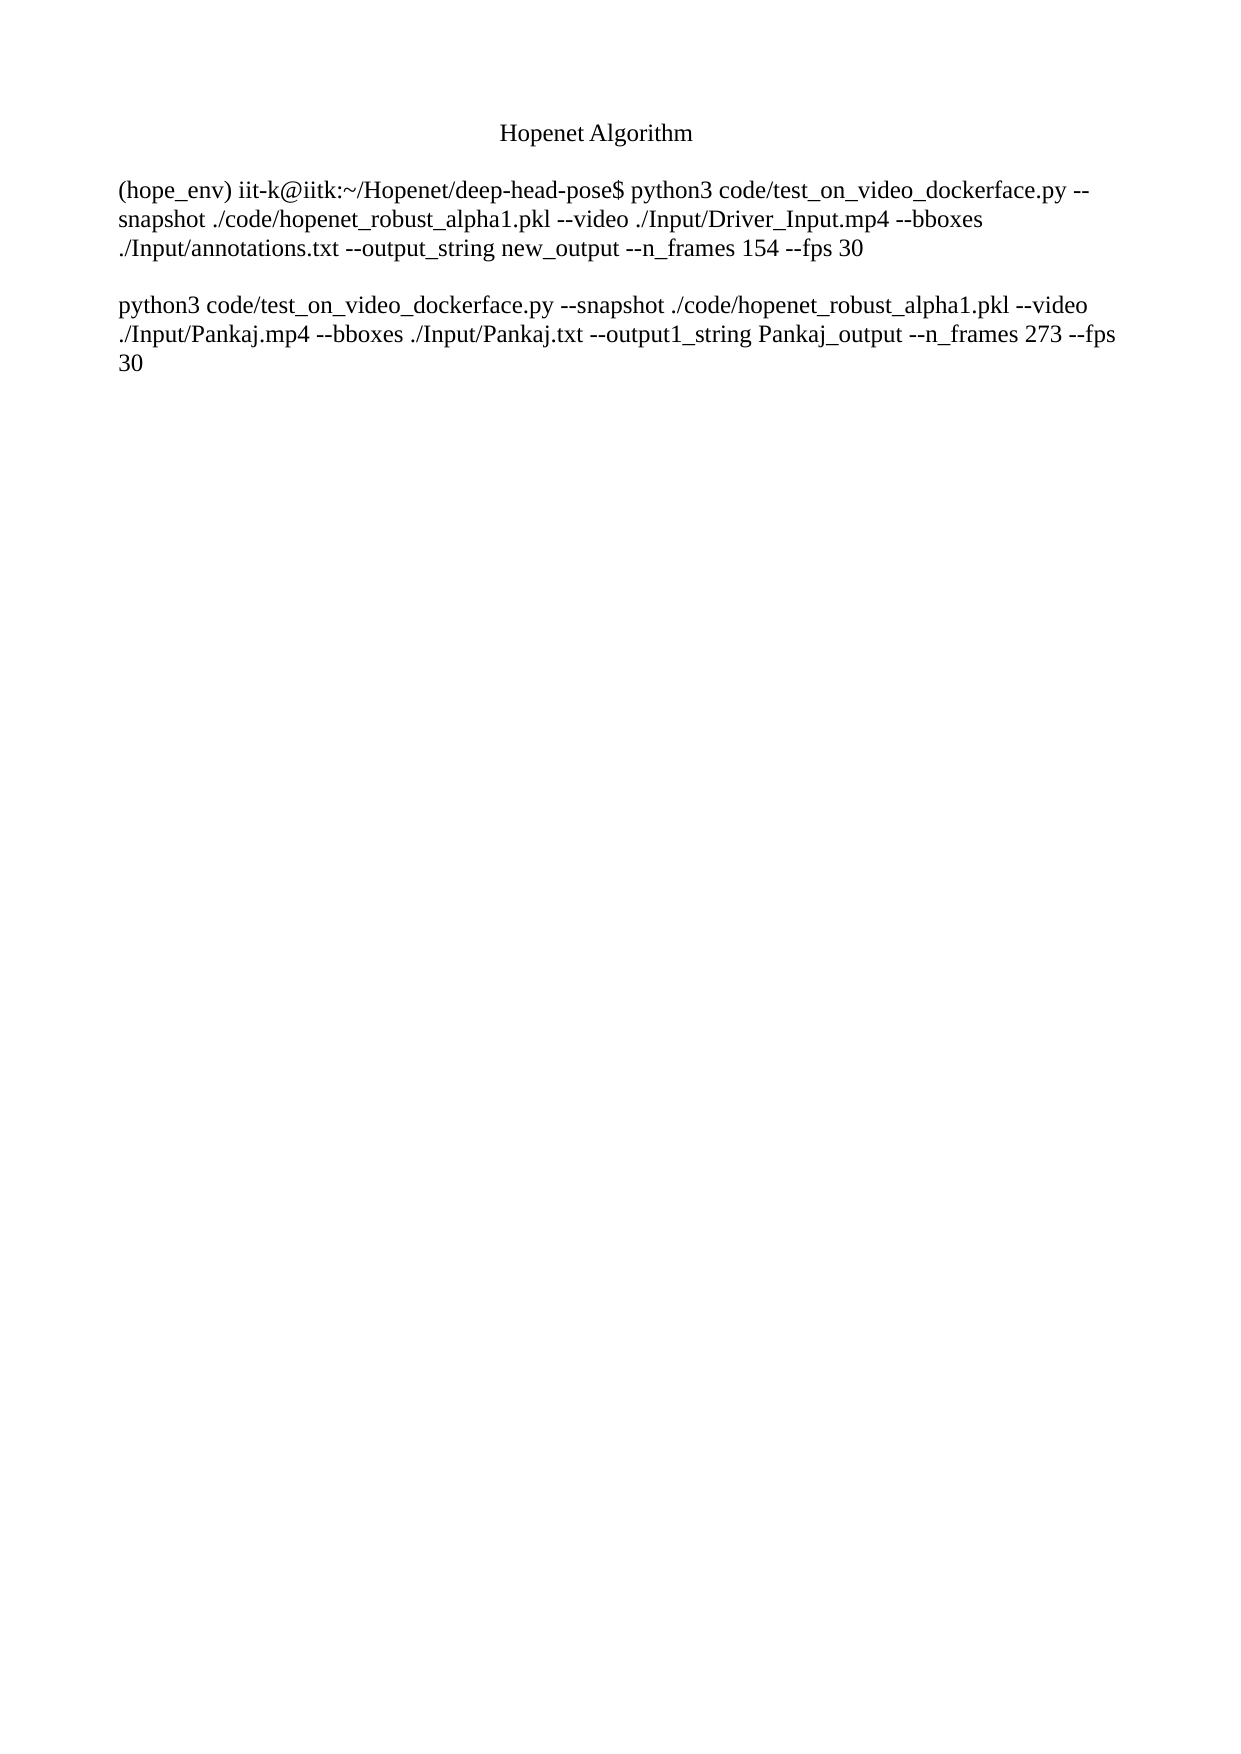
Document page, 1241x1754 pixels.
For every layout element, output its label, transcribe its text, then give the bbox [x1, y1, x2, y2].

text (hope_env) iit-k@iitk:~/Hopenet/deep-head-pose$ python3 code/test_on_video_dockerface.py --snapshot ./code/hopenet_robust_alpha1.pkl --video ./Input/Driver_Input.mp4 --bboxes ./Input/annotations.txt --output_string new_output --n_frames 154 --fps 30 [118, 176, 1122, 262]
text Hopenet Algorithm [118, 118, 1122, 147]
text python3 code/test_on_video_dockerface.py --snapshot ./code/hopenet_robust_alpha1.pkl --video ./Input/Pankaj.mp4 --bboxes ./Input/Pankaj.txt --output1_string Pankaj_output --n_frames 273 --fps 30 [118, 291, 1122, 377]
